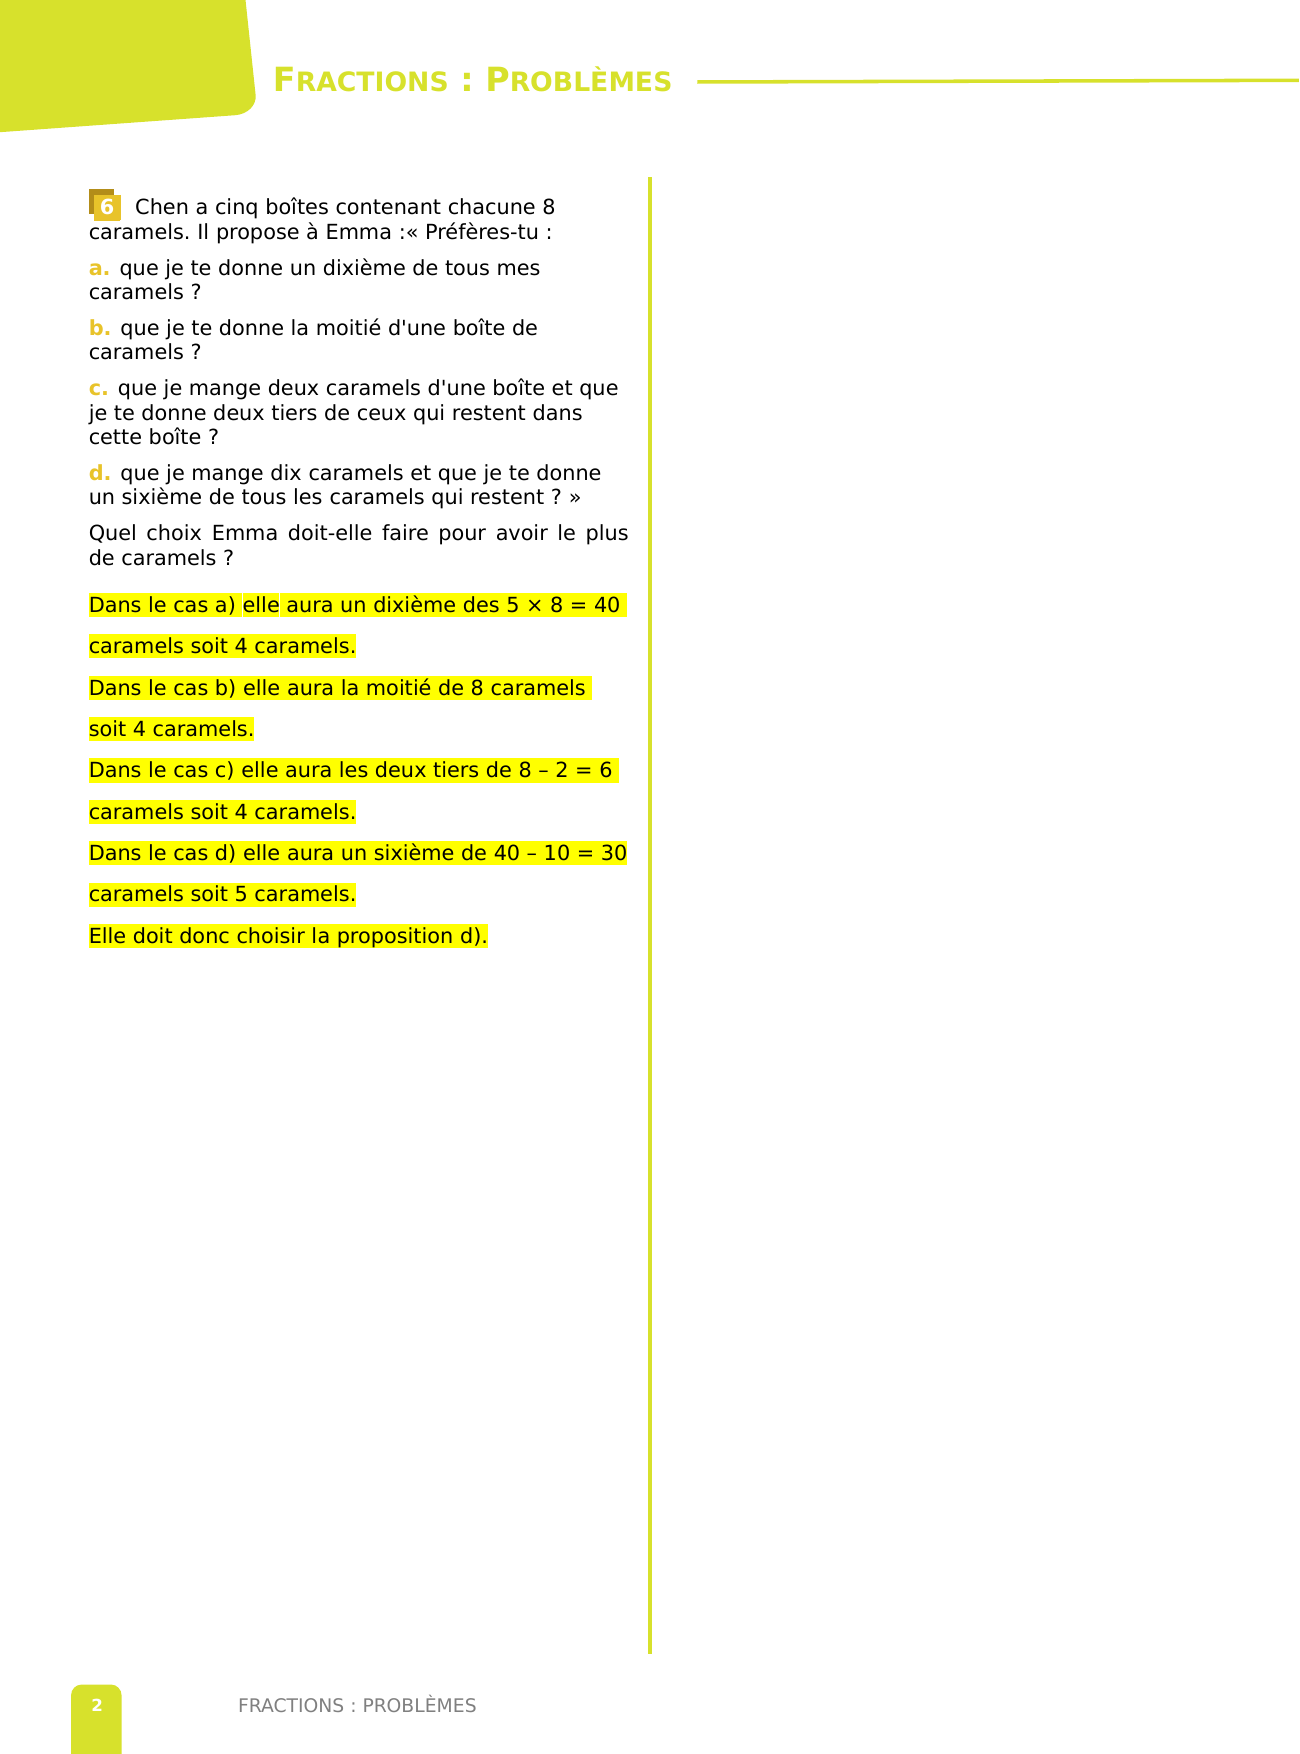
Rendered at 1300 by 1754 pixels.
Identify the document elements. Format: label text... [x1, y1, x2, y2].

list que je te donne un dixième de tous mes caramels ? [88, 256, 629, 304]
list que je mange deux caramels d'une boîte et que je te donne deux tiers de ceux qui restent dans cette boîte ? [88, 376, 629, 449]
text Dans le cas c) elle aura les deux tiers de 8 – 2 = 6 caramels soit 4 caramels. [88, 741, 629, 824]
text Dans le cas b) elle aura la moitié de 8 caramels soit 4 caramels. [88, 658, 629, 741]
list que je mange dix caramels et que je te donne un sixième de tous les caramels qui restent ? » [88, 461, 629, 509]
list que je te donne la moitié d'une boîte de caramels ? [88, 316, 629, 365]
list Chen a cinq boîtes contenant chacune 8 caramels. Il propose à Emma :« Préfères-tu : [88, 189, 629, 244]
text Dans le cas d) elle aura un sixième de 40 – 10 = 30 caramels soit 5 caramels. [88, 824, 629, 907]
text Dans le cas a) elle aura un dixième des 5 × 8 = 40 caramels soit 4 caramels. [88, 576, 629, 658]
text Quel choix Emma doit-elle faire pour avoir le plus de caramels ? [88, 521, 629, 570]
text Elle doit donc choisir la proposition d). [88, 907, 629, 948]
